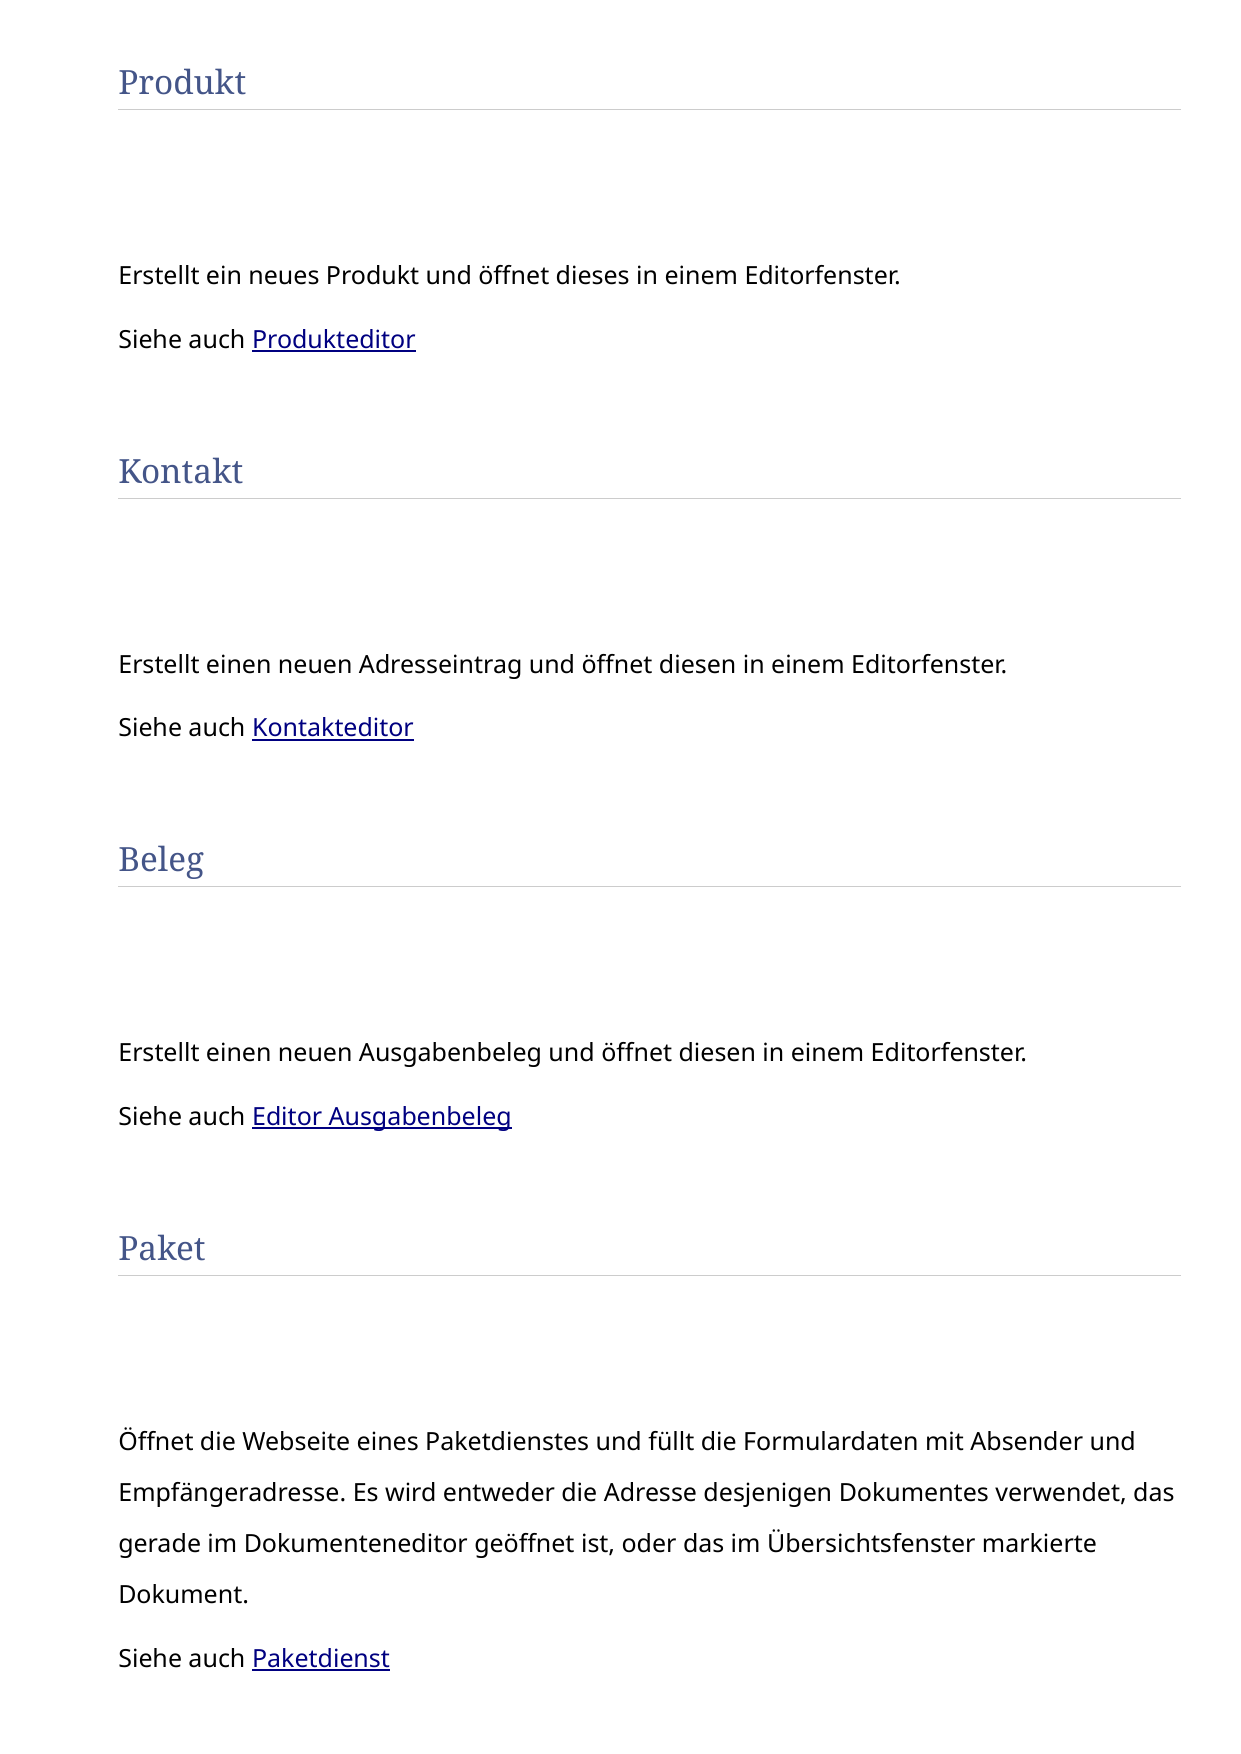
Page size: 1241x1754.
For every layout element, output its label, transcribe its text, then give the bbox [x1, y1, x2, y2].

text Erstellt einen neuen Adresseintrag und öffnet diesen in einem Editorfenster. [118, 647, 1181, 681]
text Siehe auch Editor Ausgabenbeleg [118, 1099, 1181, 1133]
text Erstellt ein neues Produkt und öffnet dieses in einem Editorfenster. [118, 258, 1181, 292]
subtitle Paket [118, 1225, 1181, 1275]
subtitle Produkt [118, 59, 1181, 109]
subtitle Beleg [118, 836, 1181, 886]
text Erstellt einen neuen Ausgabenbeleg und öffnet diesen in einem Editorfenster. [118, 1035, 1181, 1069]
text Siehe auch Kontakteditor [118, 710, 1181, 744]
text Siehe auch Paketdienst [118, 1640, 1181, 1674]
text Siehe auch Produkteditor [118, 322, 1181, 356]
text Öffnet die Webseite eines Paketdienstes und füllt die Formulardaten mit Absender und Empfängeradresse. Es wird entweder die Adresse desjenigen Dokumentes verwendet, das gerade im Dokumenteneditor geöffnet ist, oder das im Übersichtsfenster markierte Dokument. [118, 1424, 1181, 1611]
subtitle Kontakt [118, 448, 1181, 498]
